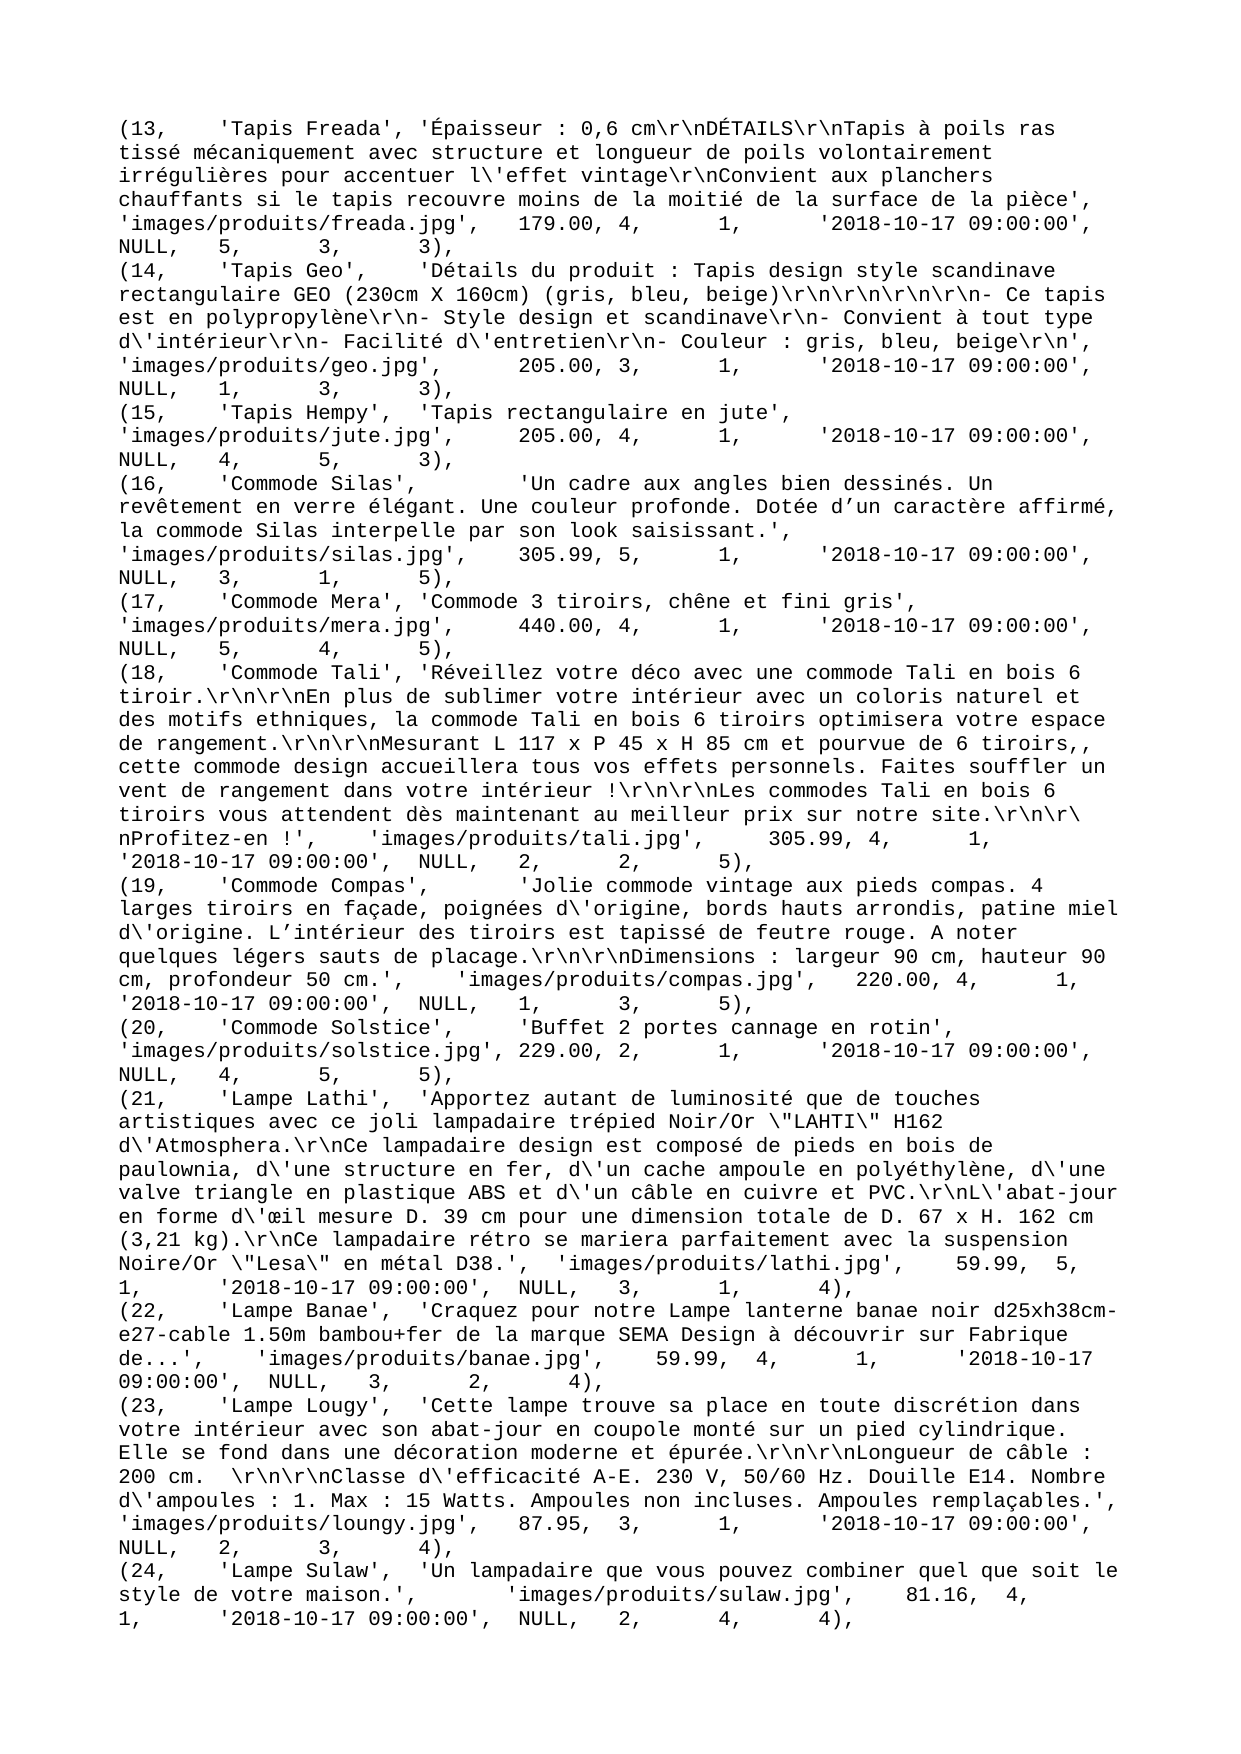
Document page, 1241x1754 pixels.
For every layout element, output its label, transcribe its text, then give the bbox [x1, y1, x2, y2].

text (21, 'Lampe Lathi', 'Apportez autant de luminosité que de touches artistiques avec ce joli lampadaire trépied Noir/Or \"LAHTI\" H162 d\'Atmosphera.\r\nCe lampadaire design est composé de pieds en bois de paulownia, d\'une structure en fer, d\'un cache ampoule en polyéthylène, d\'une valve triangle en plastique ABS et d\'un câble en cuivre et PVC.\r\nL\'abat-jour en forme d\'œil mesure D. 39 cm pour une dimension totale de D. 67 x H. 162 cm (3,21 kg).\r\nCe lampadaire rétro se mariera parfaitement avec la suspension Noire/Or \"Lesa\" en métal D38.', 'images/produits/lathi.jpg', 59.99, 5, 1, '2018-10-17 09:00:00', NULL, 3, 1, 4), [118, 1088, 1122, 1300]
text (13, 'Tapis Freada', 'Épaisseur : 0,6 cm\r\nDÉTAILS\r\nTapis à poils ras tissé mécaniquement avec structure et longueur de poils volontairement irrégulières pour accentuer l\'effet vintage\r\nConvient aux planchers chauffants si le tapis recouvre moins de la moitié de la surface de la pièce', 'images/produits/freada.jpg', 179.00, 4, 1, '2018-10-17 09:00:00', NULL, 5, 3, 3), [118, 118, 1122, 260]
text (24, 'Lampe Sulaw', 'Un lampadaire que vous pouvez combiner quel que soit le style de votre maison.', 'images/produits/sulaw.jpg', 81.16, 4, 1, '2018-10-17 09:00:00', NULL, 2, 4, 4), [118, 1561, 1122, 1631]
text (22, 'Lampe Banae', 'Craquez pour notre Lampe lanterne banae noir d25xh38cm-e27-cable 1.50m bambou+fer de la marque SEMA Design à découvrir sur Fabrique de...', 'images/produits/banae.jpg', 59.99, 4, 1, '2018-10-17 09:00:00', NULL, 3, 2, 4), [118, 1300, 1122, 1395]
text (18, 'Commode Tali', 'Réveillez votre déco avec une commode Tali en bois 6 tiroir.\r\n\r\nEn plus de sublimer votre intérieur avec un coloris naturel et des motifs ethniques, la commode Tali en bois 6 tiroirs optimisera votre espace de rangement.\r\n\r\nMesurant L 117 x P 45 x H 85 cm et pourvue de 6 tiroirs,, cette commode design accueillera tous vos effets personnels. Faites souffler un vent de rangement dans votre intérieur !\r\n\r\nLes commodes Tali en bois 6 tiroirs vous attendent dès maintenant au meilleur prix sur notre site.\r\n\r\nProfitez-en !', 'images/produits/tali.jpg', 305.99, 4, 1, '2018-10-17 09:00:00', NULL, 2, 2, 5), [118, 662, 1122, 875]
text (20, 'Commode Solstice', 'Buffet 2 portes cannage en rotin', 'images/produits/solstice.jpg', 229.00, 2, 1, '2018-10-17 09:00:00', NULL, 4, 5, 5), [118, 1017, 1122, 1088]
text (23, 'Lampe Lougy', 'Cette lampe trouve sa place en toute discrétion dans votre intérieur avec son abat-jour en coupole monté sur un pied cylindrique. Elle se fond dans une décoration moderne et épurée.\r\n\r\nLongueur de câble : 200 cm. \r\n\r\nClasse d\'efficacité A-E. 230 V, 50/60 Hz. Douille E14. Nombre d\'ampoules : 1. Max : 15 Watts. Ampoules non incluses. Ampoules remplaçables.', 'images/produits/loungy.jpg', 87.95, 3, 1, '2018-10-17 09:00:00', NULL, 2, 3, 4), [118, 1395, 1122, 1561]
text (14, 'Tapis Geo', 'Détails du produit : Tapis design style scandinave rectangulaire GEO (230cm X 160cm)﻿ (gris, bleu, beige)\r\n\r\n\r\n\r\n- Ce tapis est en polypropylène\r\n- Style design et scandinave\r\n- Convient à tout type d\'intérieur\r\n- Facilité d\'entretien\r\n- Couleur : gris, bleu, beige\r\n', 'images/produits/geo.jpg', 205.00, 3, 1, '2018-10-17 09:00:00', NULL, 1, 3, 3), [118, 260, 1122, 402]
text (19, 'Commode Compas', 'Jolie commode vintage aux pieds compas. 4 larges tiroirs en façade, poignées d\'origine, bords hauts arrondis, patine miel d\'origine. L’intérieur des tiroirs est tapissé de feutre rouge. A noter quelques légers sauts de placage.\r\n\r\nDimensions : largeur 90 cm, hauteur 90 cm, profondeur 50 cm.', 'images/produits/compas.jpg', 220.00, 4, 1, '2018-10-17 09:00:00', NULL, 1, 3, 5), [118, 875, 1122, 1017]
text (17, 'Commode Mera', 'Commode 3 tiroirs, chêne et fini gris', 'images/produits/mera.jpg', 440.00, 4, 1, '2018-10-17 09:00:00', NULL, 5, 4, 5), [118, 591, 1122, 662]
text (15, 'Tapis Hempy', 'Tapis rectangulaire en jute', 'images/produits/jute.jpg', 205.00, 4, 1, '2018-10-17 09:00:00', NULL, 4, 5, 3), [118, 402, 1122, 473]
text (16, 'Commode Silas', 'Un cadre aux angles bien dessinés. Un revêtement en verre élégant. Une couleur profonde. Dotée d’un caractère affirmé, la commode Silas interpelle par son look saisissant.', 'images/produits/silas.jpg', 305.99, 5, 1, '2018-10-17 09:00:00', NULL, 3, 1, 5), [118, 473, 1122, 591]
